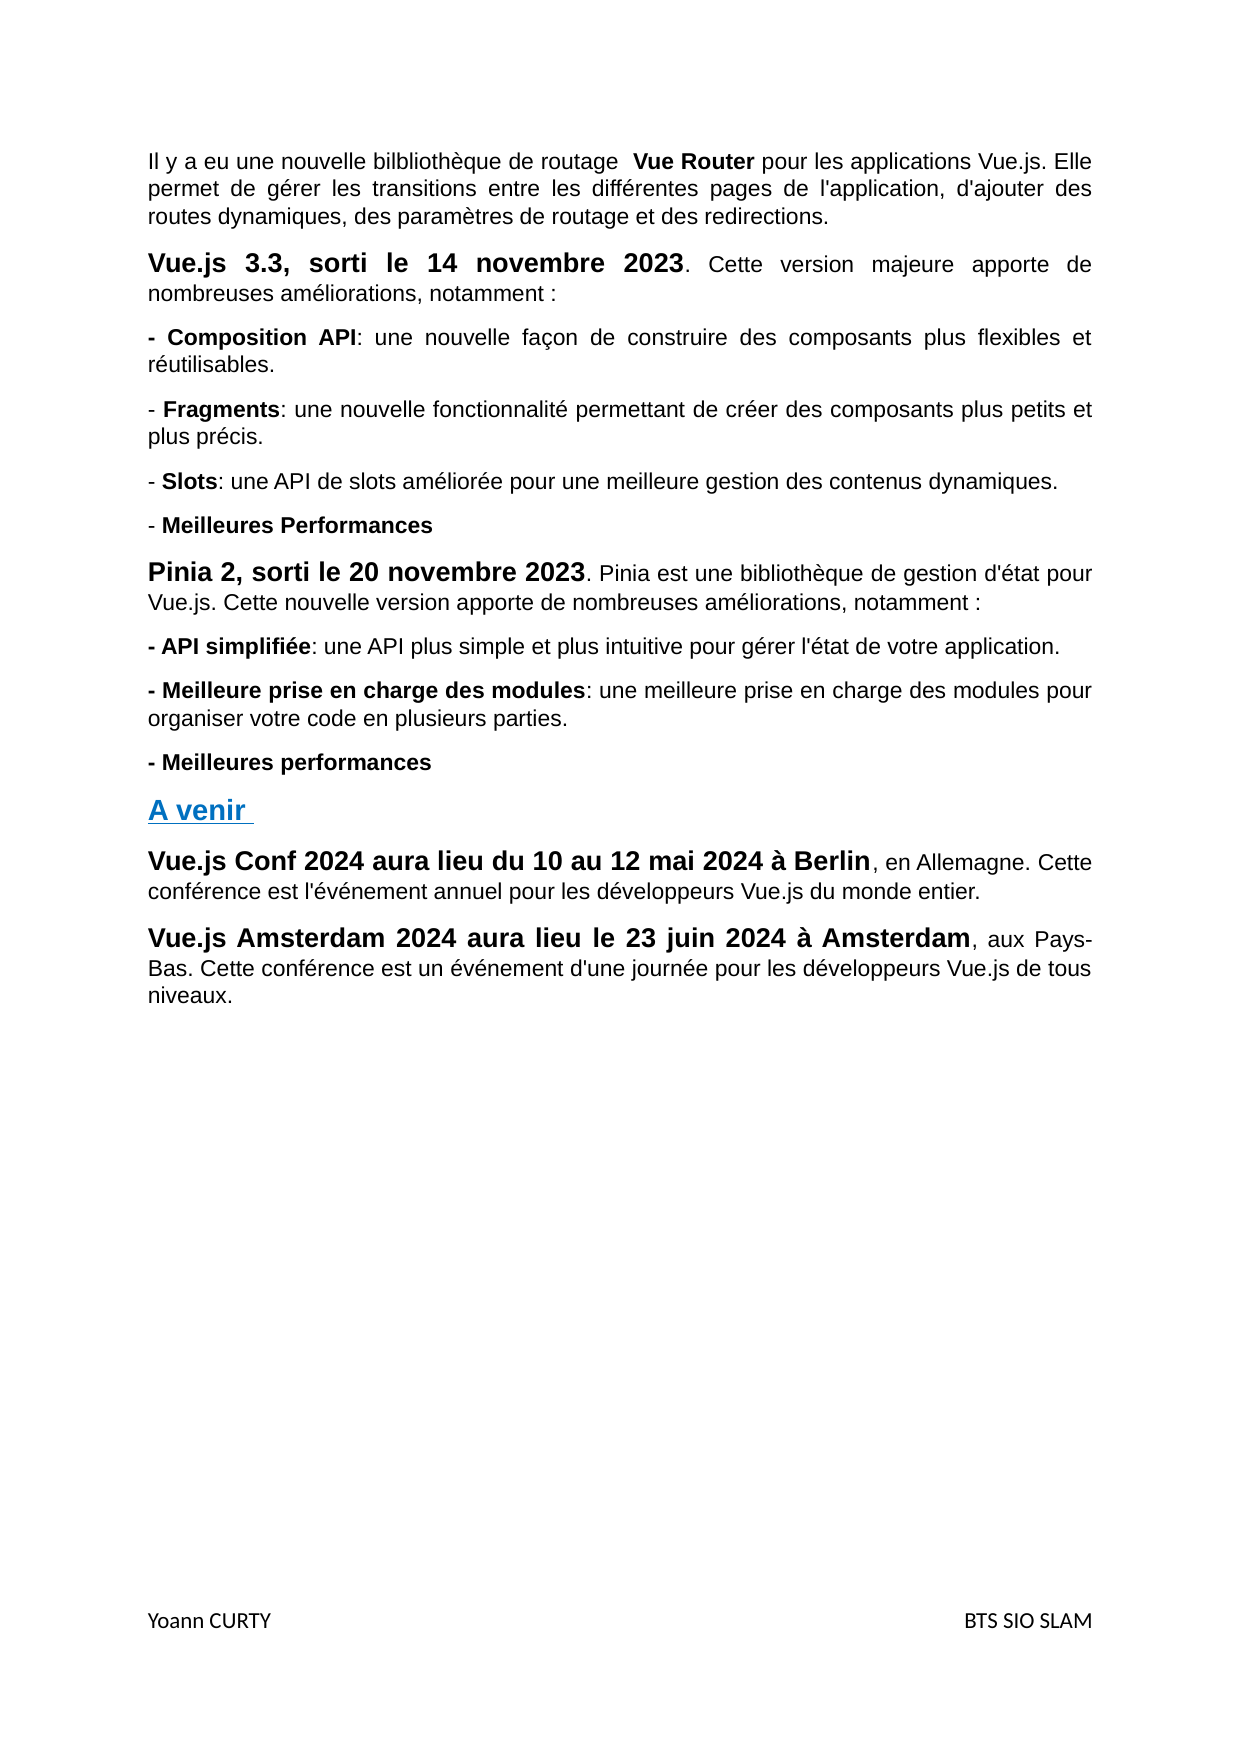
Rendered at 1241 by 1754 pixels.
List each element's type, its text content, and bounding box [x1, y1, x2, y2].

text - Fragments: une nouvelle fonctionnalité permettant de créer des composants plus petits et plus précis. [148, 396, 1093, 450]
text - Meilleures performances [148, 749, 1093, 775]
text - API simplifiée: une API plus simple et plus intuitive pour gérer l'état de votre application. [148, 633, 1093, 659]
text Pinia 2, sorti le 20 novembre 2023. Pinia est une bibliothèque de gestion d'état pour Vue.js. Cette nouvelle version apporte de nombreuses améliorations, notamment : [148, 556, 1093, 615]
text Vue.js Conf 2024 aura lieu du 10 au 12 mai 2024 à Berlin, en Allemagne. Cette conférence est l'événement annuel pour les développeurs Vue.js du monde entier. [148, 845, 1093, 904]
text A venir [148, 793, 1093, 827]
text Vue.js Amsterdam 2024 aura lieu le 23 juin 2024 à Amsterdam, aux Pays-Bas. Cette conférence est un événement d'une journée pour les développeurs Vue.js de tous niveaux. [148, 922, 1093, 1008]
text Vue.js 3.3, sorti le 14 novembre 2023. Cette version majeure apporte de nombreuses améliorations, notamment : [148, 247, 1093, 306]
text Il y a eu une nouvelle bilbliothèque de routage Vue Router pour les applications Vue.js. Elle permet de gérer les transitions entre les différentes pages de l'application, d'ajouter des routes dynamiques, des paramètres de routage et des redirections. [148, 148, 1093, 229]
text - Slots: une API de slots améliorée pour une meilleure gestion des contenus dynamiques. [148, 468, 1093, 494]
text - Meilleures Performances [148, 512, 1093, 538]
text - Composition API: une nouvelle façon de construire des composants plus flexibles et réutilisables. [148, 324, 1093, 378]
text - Meilleure prise en charge des modules: une meilleure prise en charge des modules pour organiser votre code en plusieurs parties. [148, 677, 1093, 731]
